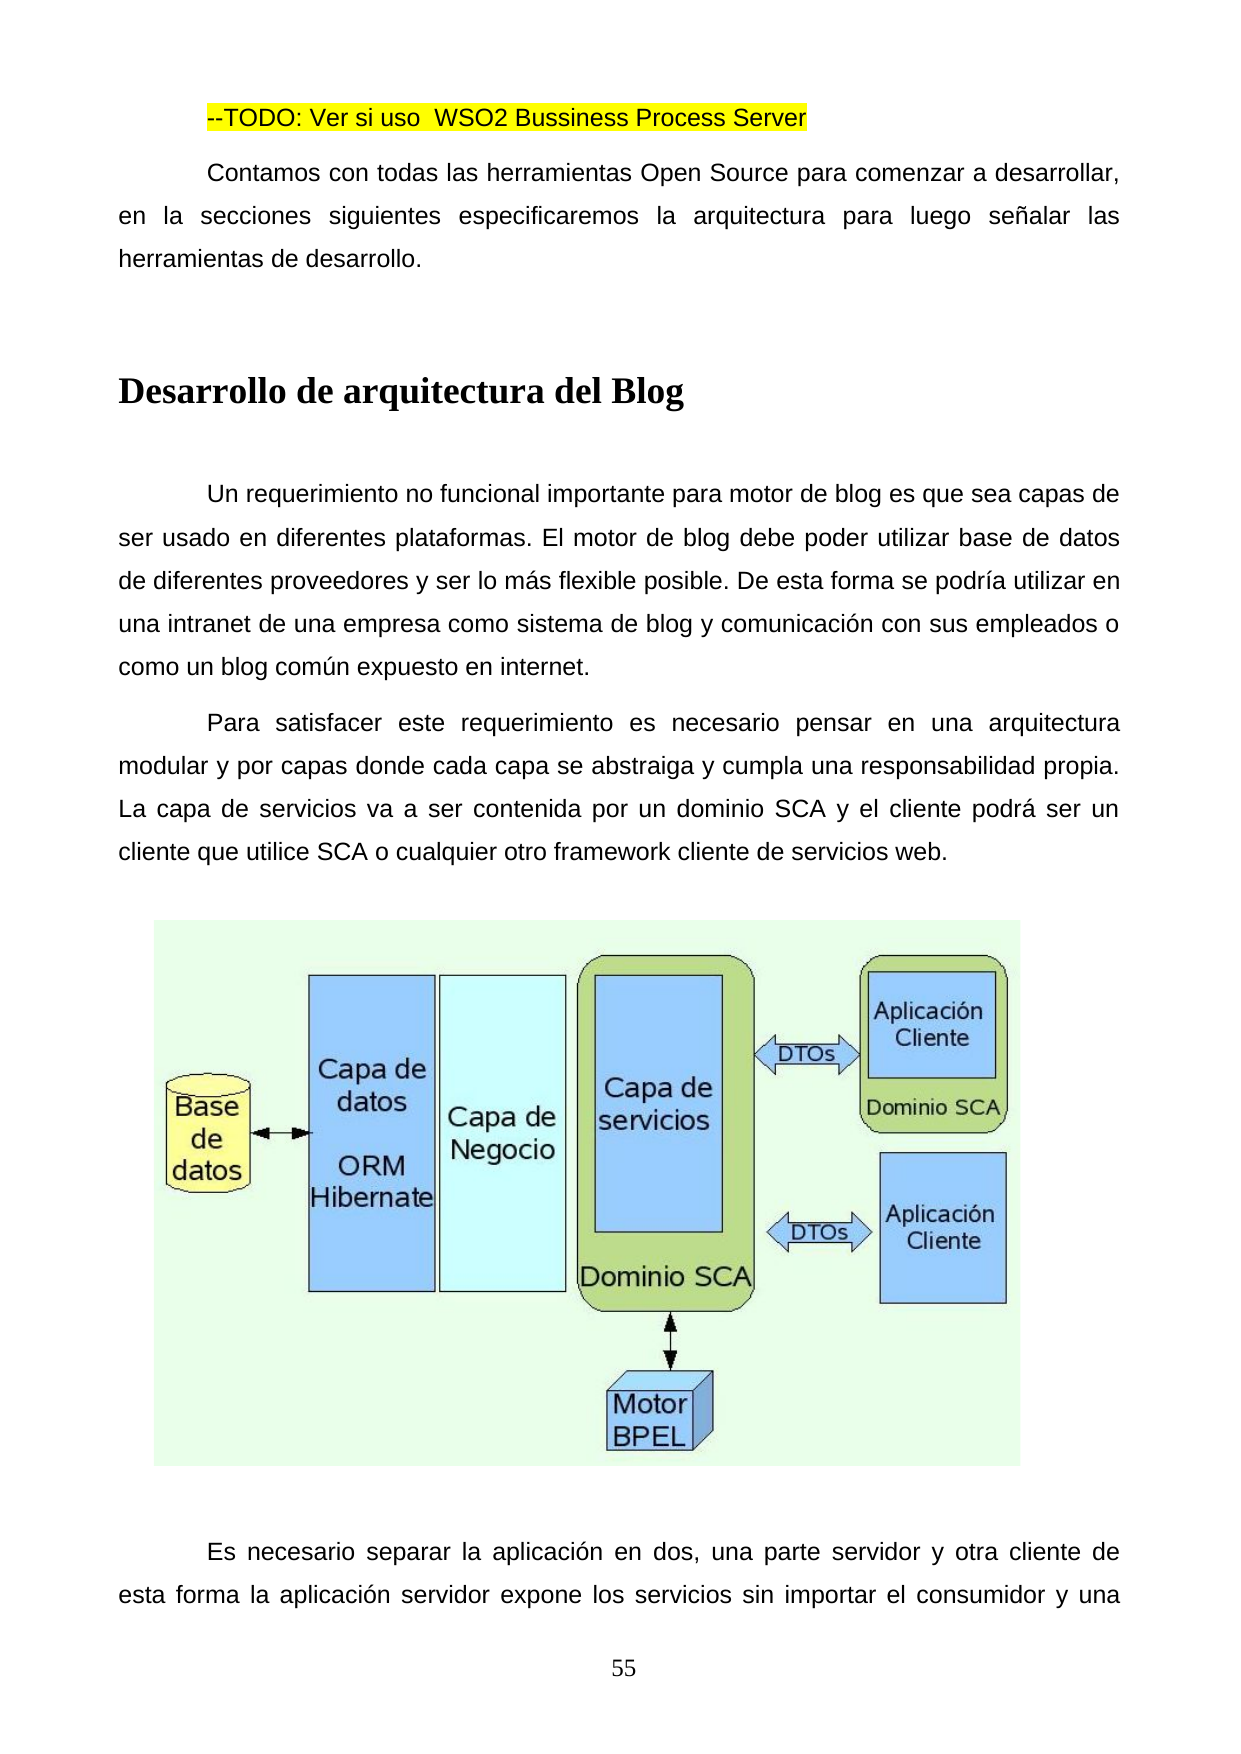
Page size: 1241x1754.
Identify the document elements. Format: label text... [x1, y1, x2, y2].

text Contamos con todas las herramientas Open Source para comenzar a desarrollar, en la secciones siguientes especificaremos la arquitectura para luego señalar las herramientas de desarrollo. [118, 158, 1122, 273]
text --TODO: Ver si uso WSO2 Bussiness Process Server [118, 103, 1122, 131]
subtitle Desarrollo de arquitectura del Blog [118, 368, 1122, 411]
text Es necesario separar la aplicación en dos, una parte servidor y otra cliente de esta forma la aplicación servidor expone los servicios sin importar el consumidor y una [118, 1537, 1122, 1609]
picture [153, 920, 1021, 1466]
text Para satisfacer este requerimiento es necesario pensar en una arquitectura modular y por capas donde cada capa se abstraiga y cumpla una responsabilidad propia. La capa de servicios va a ser contenida por un dominio SCA y el cliente podrá ser un cliente que utilice SCA o cualquier otro framework cliente de servicios web. [118, 708, 1122, 866]
text Un requerimiento no funcional importante para motor de blog es que sea capas de ser usado en diferentes plataformas. El motor de blog debe poder utilizar base de datos de diferentes proveedores y ser lo más flexible posible. De esta forma se podría utilizar en una intranet de una empresa como sistema de blog y comunicación con sus empleados o como un blog común expuesto en internet. [118, 479, 1122, 681]
